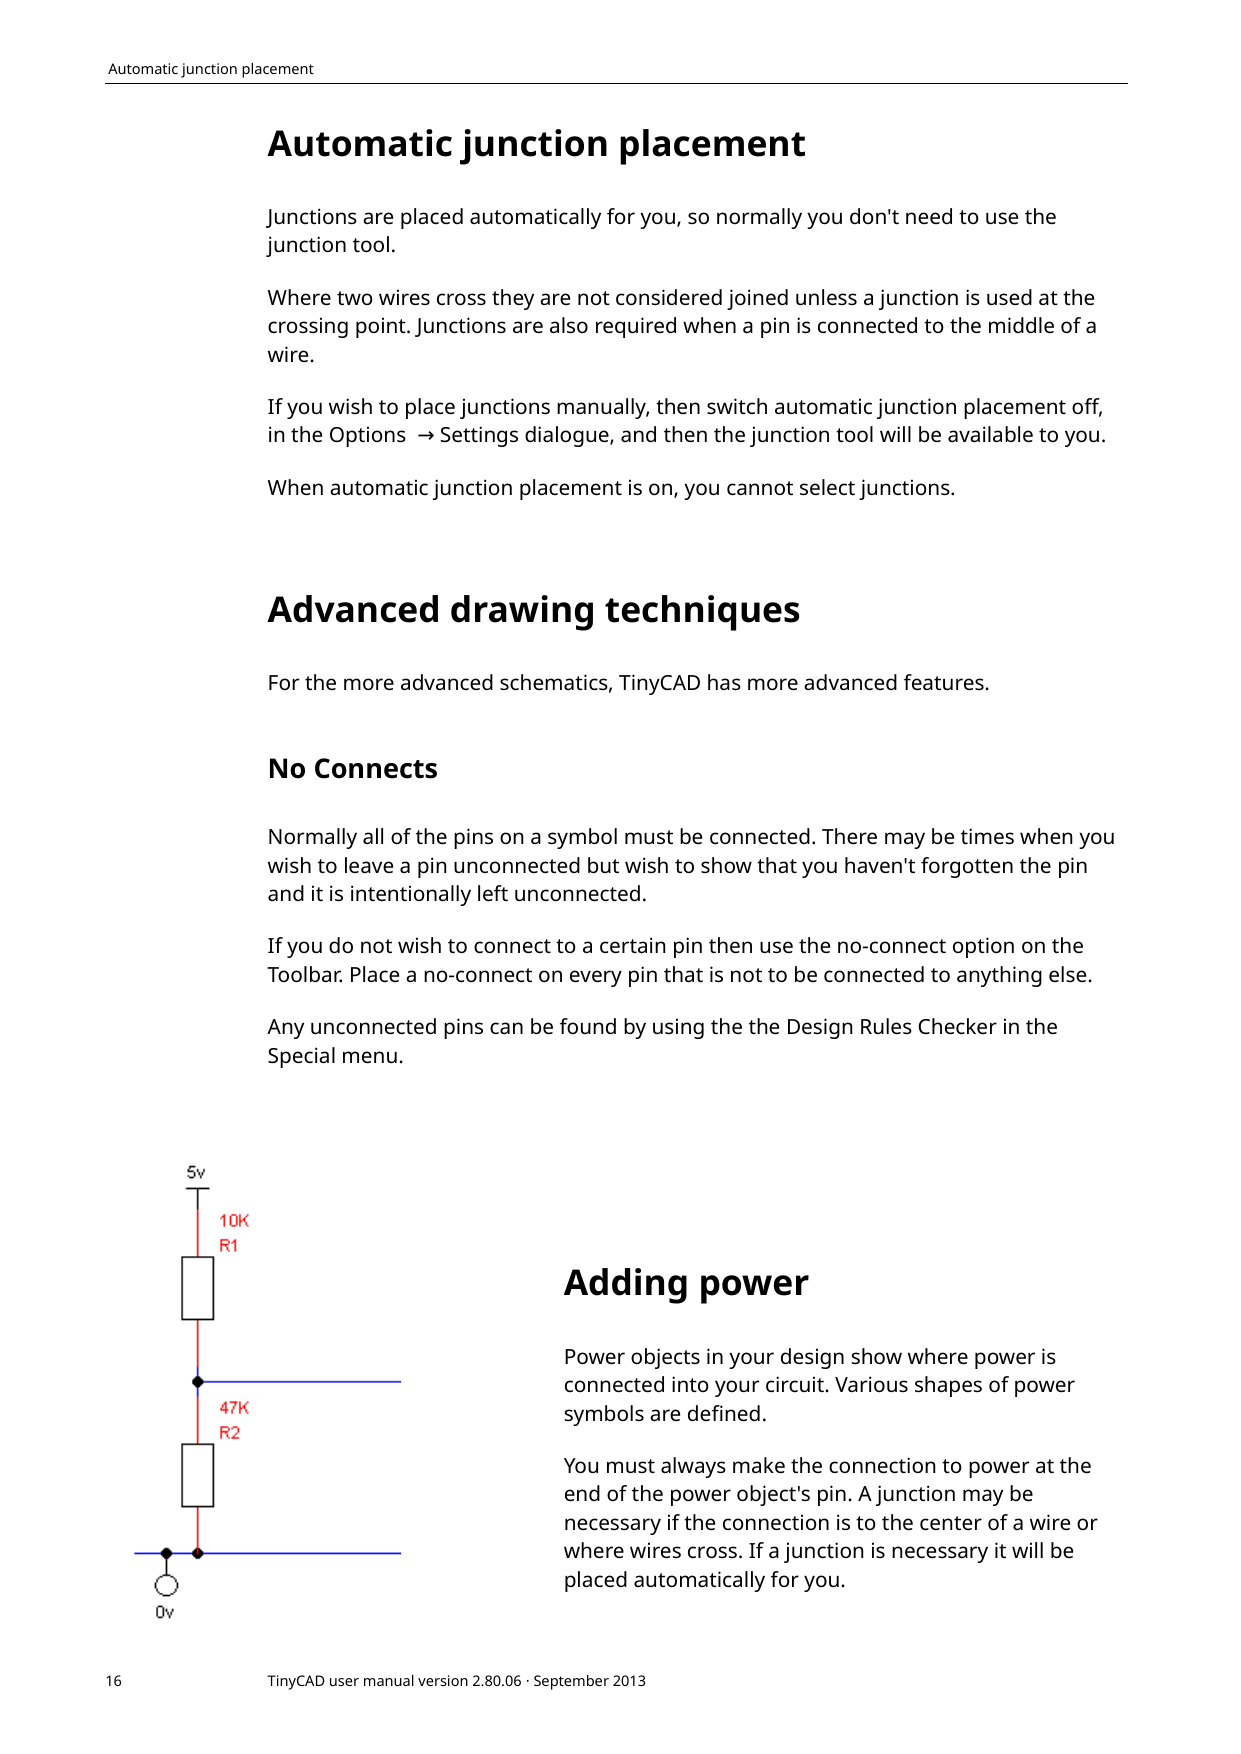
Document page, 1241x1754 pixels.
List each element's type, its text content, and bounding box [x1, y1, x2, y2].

subtitle Adding power [402, 1258, 1128, 1306]
text You must always make the connection to power at the end of the power object's pin. A junction may be necessary if the connection is to the center of a wire or where wires cross. If a junction is necessary it will be placed automatically for you. [402, 1451, 1128, 1593]
text When automatic junction placement is on, you cannot select junctions. [267, 473, 1128, 501]
picture [105, 1163, 402, 1634]
text If you wish to place junctions manually, then switch automatic junction placement off, in the Options → Settings dialogue, and then the junction tool will be available to you. [267, 392, 1128, 449]
text Any unconnected pins can be found by using the the Design Rules Checker in the Special menu. [267, 1012, 1128, 1069]
text If you do not wish to connect to a certain pin then use the no-connect option on the Toolbar. Place a no-connect on every pin that is not to be connected to anything else. [267, 932, 1128, 988]
subtitle No Connects [267, 750, 1128, 787]
text Normally all of the pins on a symbol must be connected. There may be times when you wish to leave a pin unconnected but wish to show that you haven't forgotten the pin and it is intentionally left unconnected. [267, 822, 1128, 908]
text For the more advanced schematics, TinyCAD has more advanced features. [267, 668, 1128, 696]
subtitle Automatic junction placement [267, 118, 1128, 166]
subtitle Advanced drawing techniques [267, 584, 1128, 632]
text Power objects in your design show where power is connected into your circuit. Various shapes of power symbols are defined. [402, 1342, 1128, 1427]
text Where two wires cross they are not considered joined unless a junction is used at the crossing point. Junctions are also required when a pin is connected to the middle of a wire. [267, 283, 1128, 368]
text Junctions are placed automatically for you, so normally you don't need to use the junction tool. [267, 202, 1128, 259]
